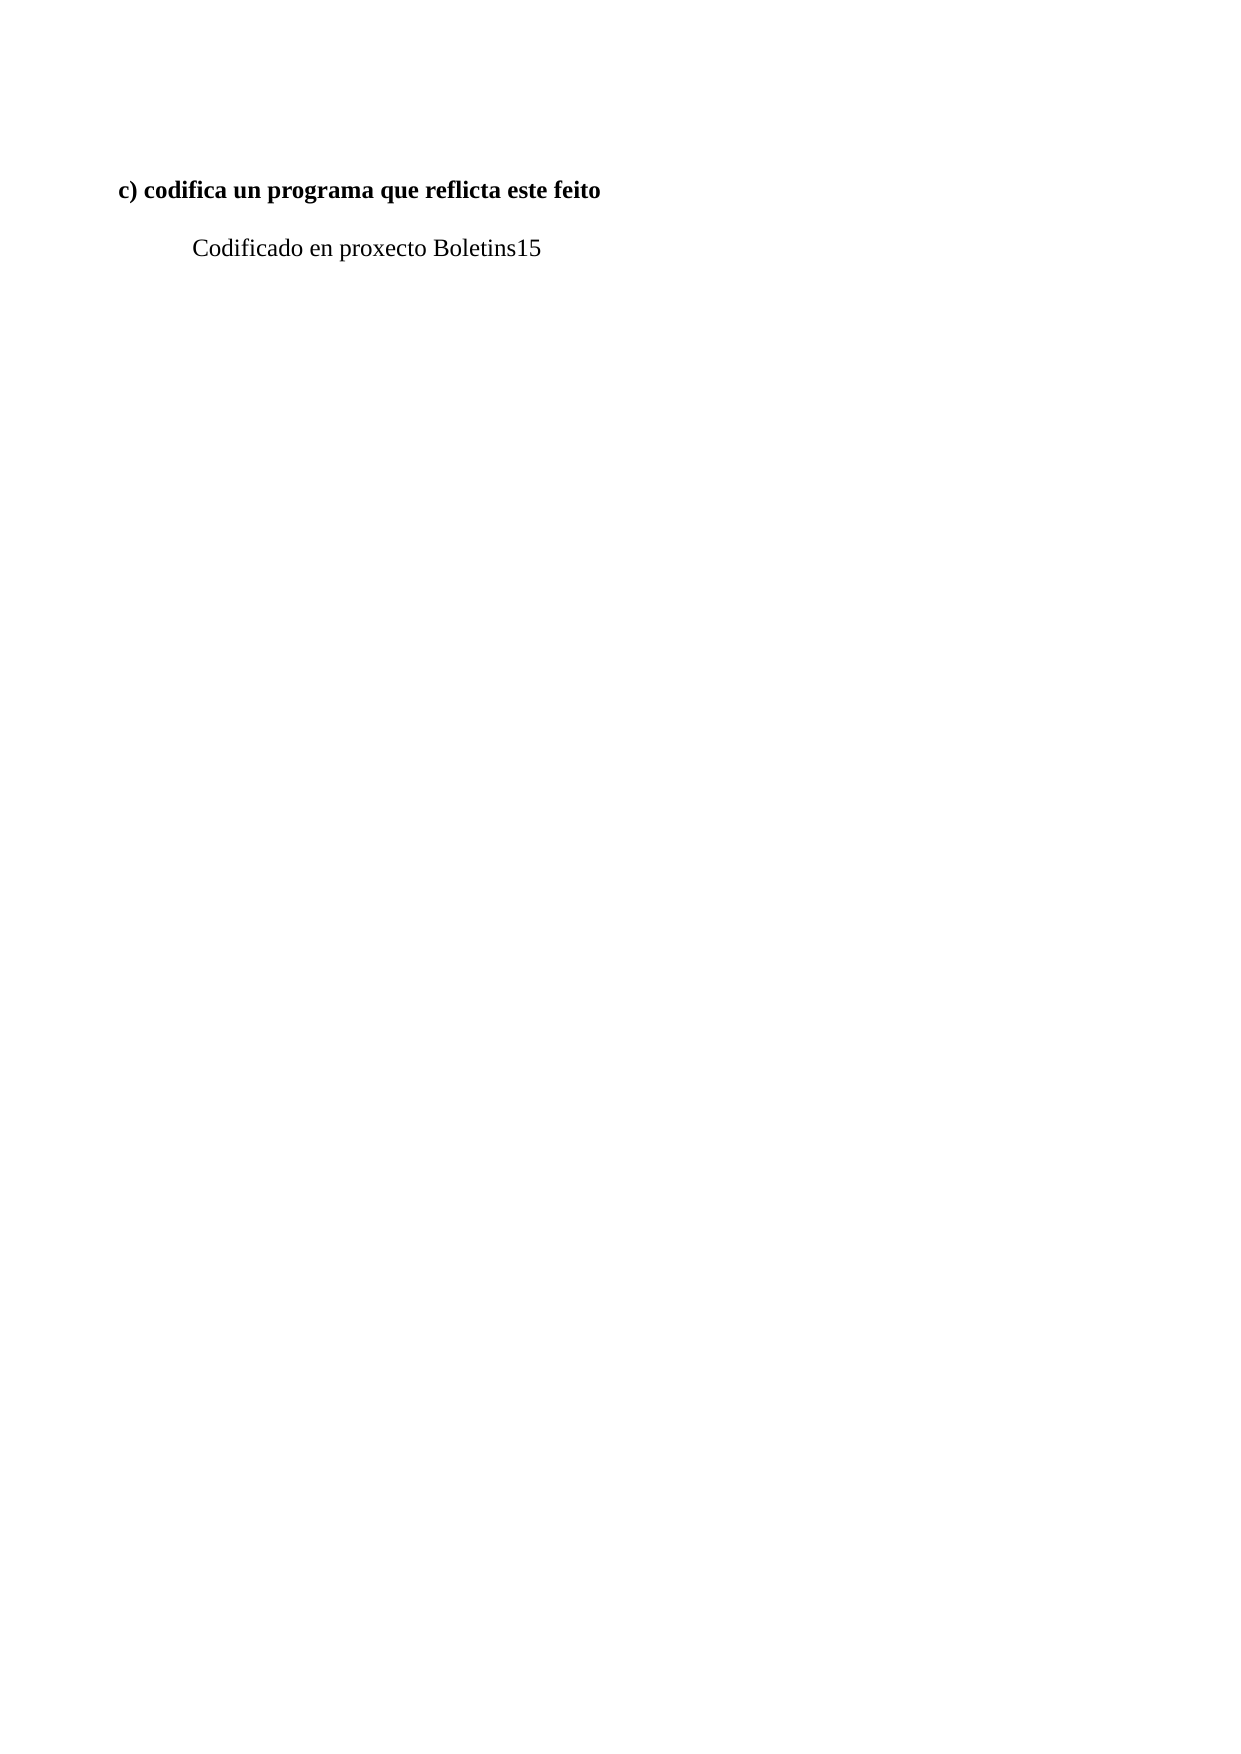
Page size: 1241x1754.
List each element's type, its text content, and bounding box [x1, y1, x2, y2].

text Codificado en proxecto Boletins15 [118, 233, 1122, 262]
text c) codifica un programa que reflicta este feito [118, 176, 1122, 204]
